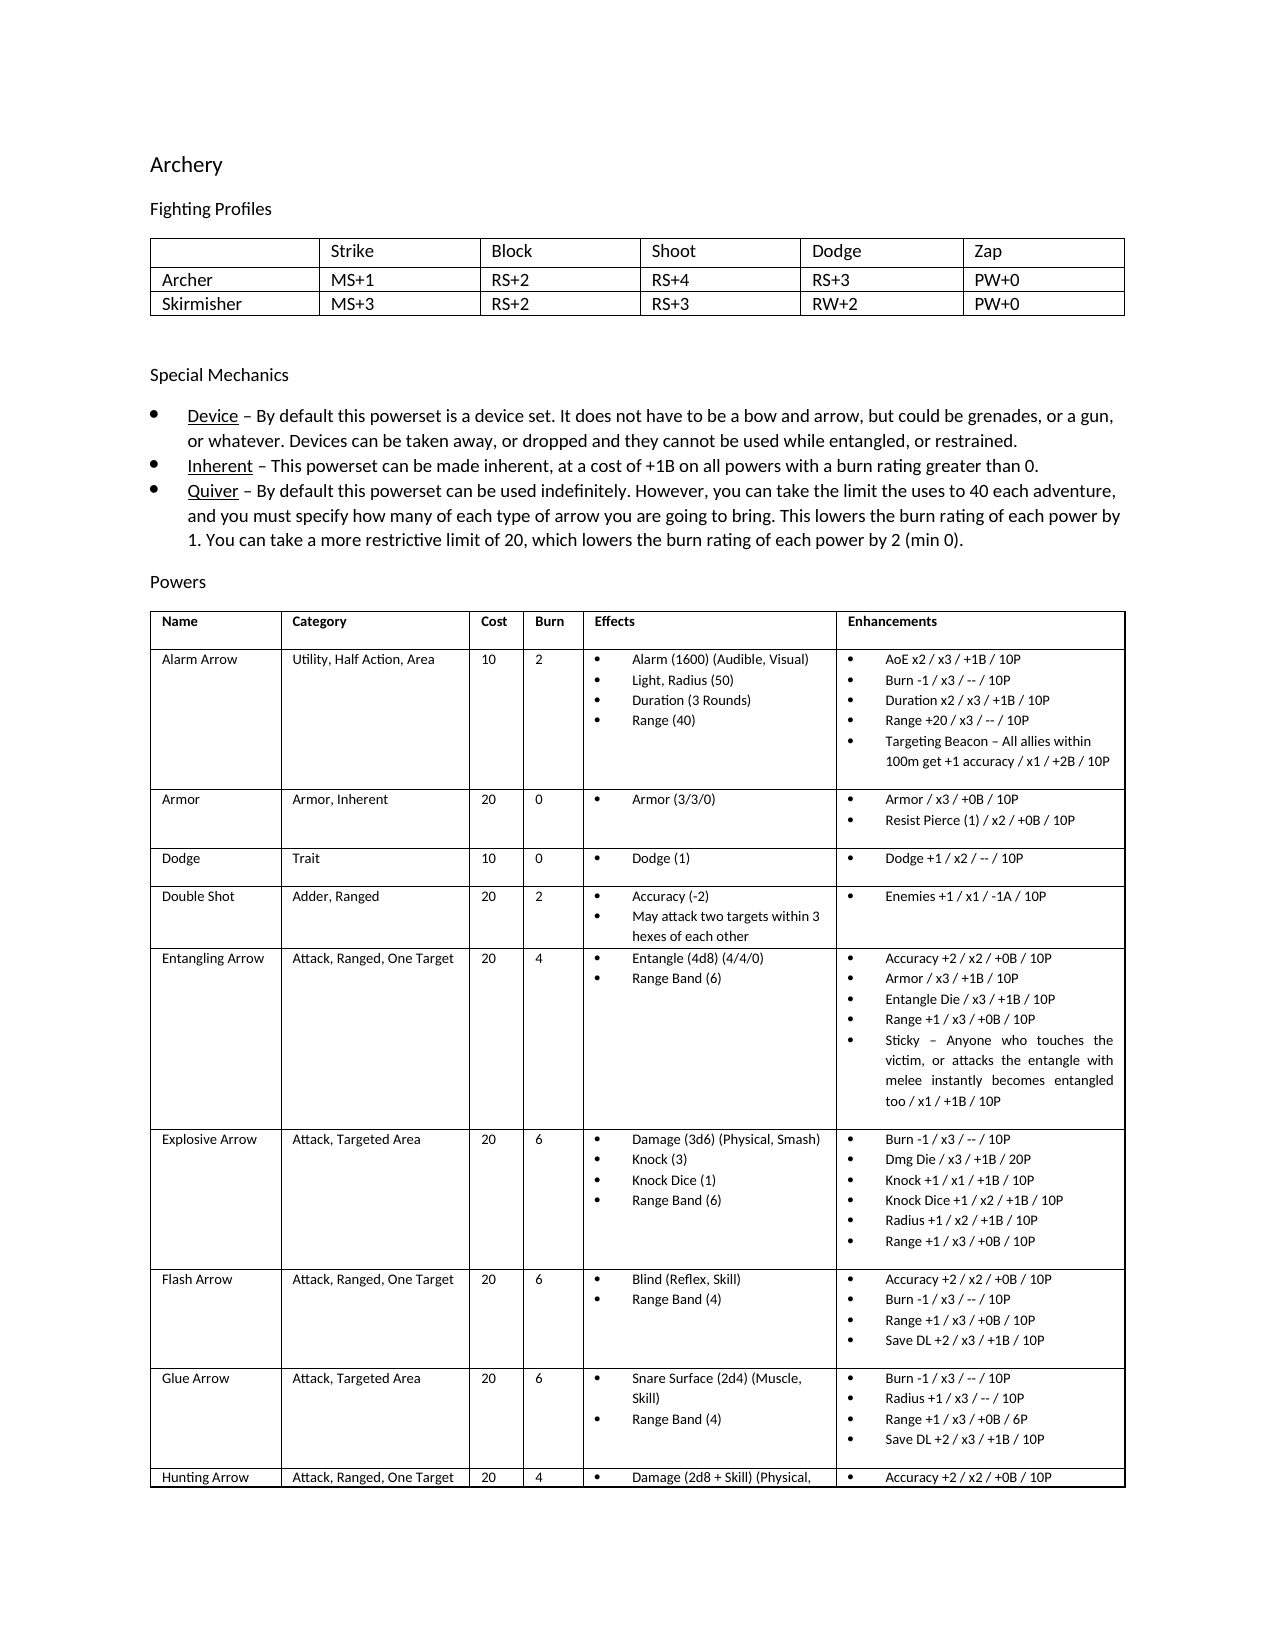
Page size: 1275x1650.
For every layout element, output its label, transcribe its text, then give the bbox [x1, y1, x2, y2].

table_cell 20 [470, 887, 523, 948]
table_cell Attack, Targeted Area [282, 1369, 469, 1468]
table_cell Double Shot [151, 887, 281, 948]
list Device – By default this powerset is a device set. It does not have to be a bow and arrow, but could be grenades, or a gun, or whatever. Devices can be taken away, or dropped and they cannot be used while entangled, or restrained. [150, 404, 1125, 452]
table_cell Enemies +1 / x1 / -1A / 10P [837, 887, 1124, 948]
table_cell 20 [470, 1369, 523, 1468]
text Powers [150, 570, 1125, 593]
table_cell RS+4 [641, 268, 800, 291]
table_cell Utility, Half Action, Area [282, 650, 469, 789]
table_cell Armor, Inherent [282, 790, 469, 848]
table_cell 6 [524, 1270, 583, 1368]
table_cell 10 [470, 849, 523, 886]
table_cell 2 [524, 650, 583, 789]
table_cell 20 [470, 1130, 523, 1269]
table_cell 0 [524, 849, 583, 886]
table_cell Armor / x3 / +0B / 10P Resist Pierce (1) / x2 / +0B / 10P [837, 790, 1124, 848]
table_cell Snare Surface (2d4) (Muscle, Skill) Range Band (4) [584, 1369, 836, 1468]
table_header Block [481, 239, 640, 267]
table_cell Damage (2d8 + Skill) (Physical, Stab) Knock (1) Pierce (2) Range Band (6) [584, 1469, 836, 1486]
table_cell Flash Arrow [151, 1270, 281, 1368]
table_cell Accuracy (-2) May attack two targets within 3 hexes of each other [584, 887, 836, 948]
table_cell Damage (3d6) (Physical, Smash) Knock (3) Knock Dice (1) Range Band (6) [584, 1130, 836, 1269]
table_cell 4 [524, 949, 583, 1129]
table_cell Entangle (4d8) (4/4/0) Range Band (6) [584, 949, 836, 1129]
table_cell 6 [524, 1130, 583, 1269]
table_cell Hunting Arrow [151, 1469, 281, 1486]
table_header Dodge [801, 239, 963, 267]
table_cell Accuracy +2 / x2 / +0B / 10P Bleed +1 / x3 / +0B / 10P Burn -1 / x3 / -- / 10P Dmg Die / x3 / +1B / 20P Dmg Die / x3 / -2A / 20P Fast +1 / x3 / +0B / 10P Pierce +1 / x3 / +0B / 10P Range +1 / x3 / +0B / 10P [837, 1469, 1124, 1486]
text Special Mechanics [150, 363, 1125, 386]
table_cell Attack, Ranged, One Target [282, 1270, 469, 1368]
text Fighting Profiles [150, 197, 1125, 220]
list Inherent – This powerset can be made inherent, at a cost of +1B on all powers with a burn rating greater than 0. [150, 454, 1125, 477]
table_cell Archer [151, 268, 319, 291]
table_cell Entangling Arrow [151, 949, 281, 1129]
table_cell Glue Arrow [151, 1369, 281, 1468]
table_cell 6 [524, 1369, 583, 1468]
table_header Strike [320, 239, 480, 267]
table_cell PW+0 [964, 268, 1124, 291]
table_cell Explosive Arrow [151, 1130, 281, 1269]
table_cell Armor [151, 790, 281, 848]
table_header Burn [524, 612, 583, 649]
table_cell Skirmisher [151, 292, 319, 315]
table_cell AoE x2 / x3 / +1B / 10P Burn -1 / x3 / -- / 10P Duration x2 / x3 / +1B / 10P Range +20 / x3 / -- / 10P Targeting Beacon – All allies within 100m get +1 accuracy / x1 / +2B / 10P [837, 650, 1124, 789]
table_cell 2 [524, 887, 583, 948]
table_cell Blind (Reflex, Skill) Range Band (4) [584, 1270, 836, 1368]
table_header [151, 239, 319, 267]
table_cell Burn -1 / x3 / -- / 10P Dmg Die / x3 / +1B / 20P Knock +1 / x1 / +1B / 10P Knock Dice +1 / x2 / +1B / 10P Radius +1 / x2 / +1B / 10P Range +1 / x3 / +0B / 10P [837, 1130, 1124, 1269]
table_cell Dodge [151, 849, 281, 886]
table_cell Accuracy +2 / x2 / +0B / 10P Burn -1 / x3 / -- / 10P Range +1 / x3 / +0B / 10P Save DL +2 / x3 / +1B / 10P [837, 1270, 1124, 1368]
list Quiver – By default this powerset can be used indefinitely. However, you can take the limit the uses to 40 each adventure, and you must specify how many of each type of arrow you are going to bring. This lowers the burn rating of each power by 1. You can take a more restrictive limit of 20, which lowers the burn rating of each power by 2 (min 0). [150, 479, 1125, 551]
table_cell 20 [470, 1469, 523, 1486]
table_header Effects [584, 612, 836, 649]
table_cell 20 [470, 1270, 523, 1368]
text Archery [150, 150, 1125, 178]
table_cell Alarm (1600) (Audible, Visual) Light, Radius (50) Duration (3 Rounds) Range (40) [584, 650, 836, 789]
table_cell Adder, Ranged [282, 887, 469, 948]
table_header Shoot [641, 239, 800, 267]
table_cell 0 [524, 790, 583, 848]
table_cell RS+2 [481, 268, 640, 291]
table_cell MS+3 [320, 292, 480, 315]
table_cell MS+1 [320, 268, 480, 291]
table_cell Attack, Targeted Area [282, 1130, 469, 1269]
table_cell RS+3 [801, 268, 963, 291]
table_cell 10 [470, 650, 523, 789]
table_cell Dodge (1) [584, 849, 836, 886]
table_cell Accuracy +2 / x2 / +0B / 10P Armor / x3 / +1B / 10P Entangle Die / x3 / +1B / 10P Range +1 / x3 / +0B / 10P Sticky – Anyone who touches the victim, or attacks the entangle with melee instantly becomes entangled too / x1 / +1B / 10P [837, 949, 1124, 1129]
table_cell RS+2 [481, 292, 640, 315]
table_cell RW+2 [801, 292, 963, 315]
table_cell Attack, Ranged, One Target [282, 949, 469, 1129]
table_cell Trait [282, 849, 469, 886]
table_cell Attack, Ranged, One Target [282, 1469, 469, 1486]
table_header Category [282, 612, 469, 649]
table_cell 20 [470, 790, 523, 848]
table_cell Burn -1 / x3 / -- / 10P Radius +1 / x3 / -- / 10P Range +1 / x3 / +0B / 6P Save DL +2 / x3 / +1B / 10P [837, 1369, 1124, 1468]
table_cell 20 [470, 949, 523, 1129]
table_header Zap [964, 239, 1124, 267]
table_cell Armor (3/3/0) [584, 790, 836, 848]
table_header Cost [470, 612, 523, 649]
table_cell Alarm Arrow [151, 650, 281, 789]
table_header Name [151, 612, 281, 649]
table_cell Dodge +1 / x2 / -- / 10P [837, 849, 1124, 886]
table_cell PW+0 [964, 292, 1124, 315]
table_cell 4 [524, 1469, 583, 1486]
table_header Enhancements [837, 612, 1124, 649]
table_cell RS+3 [641, 292, 800, 315]
